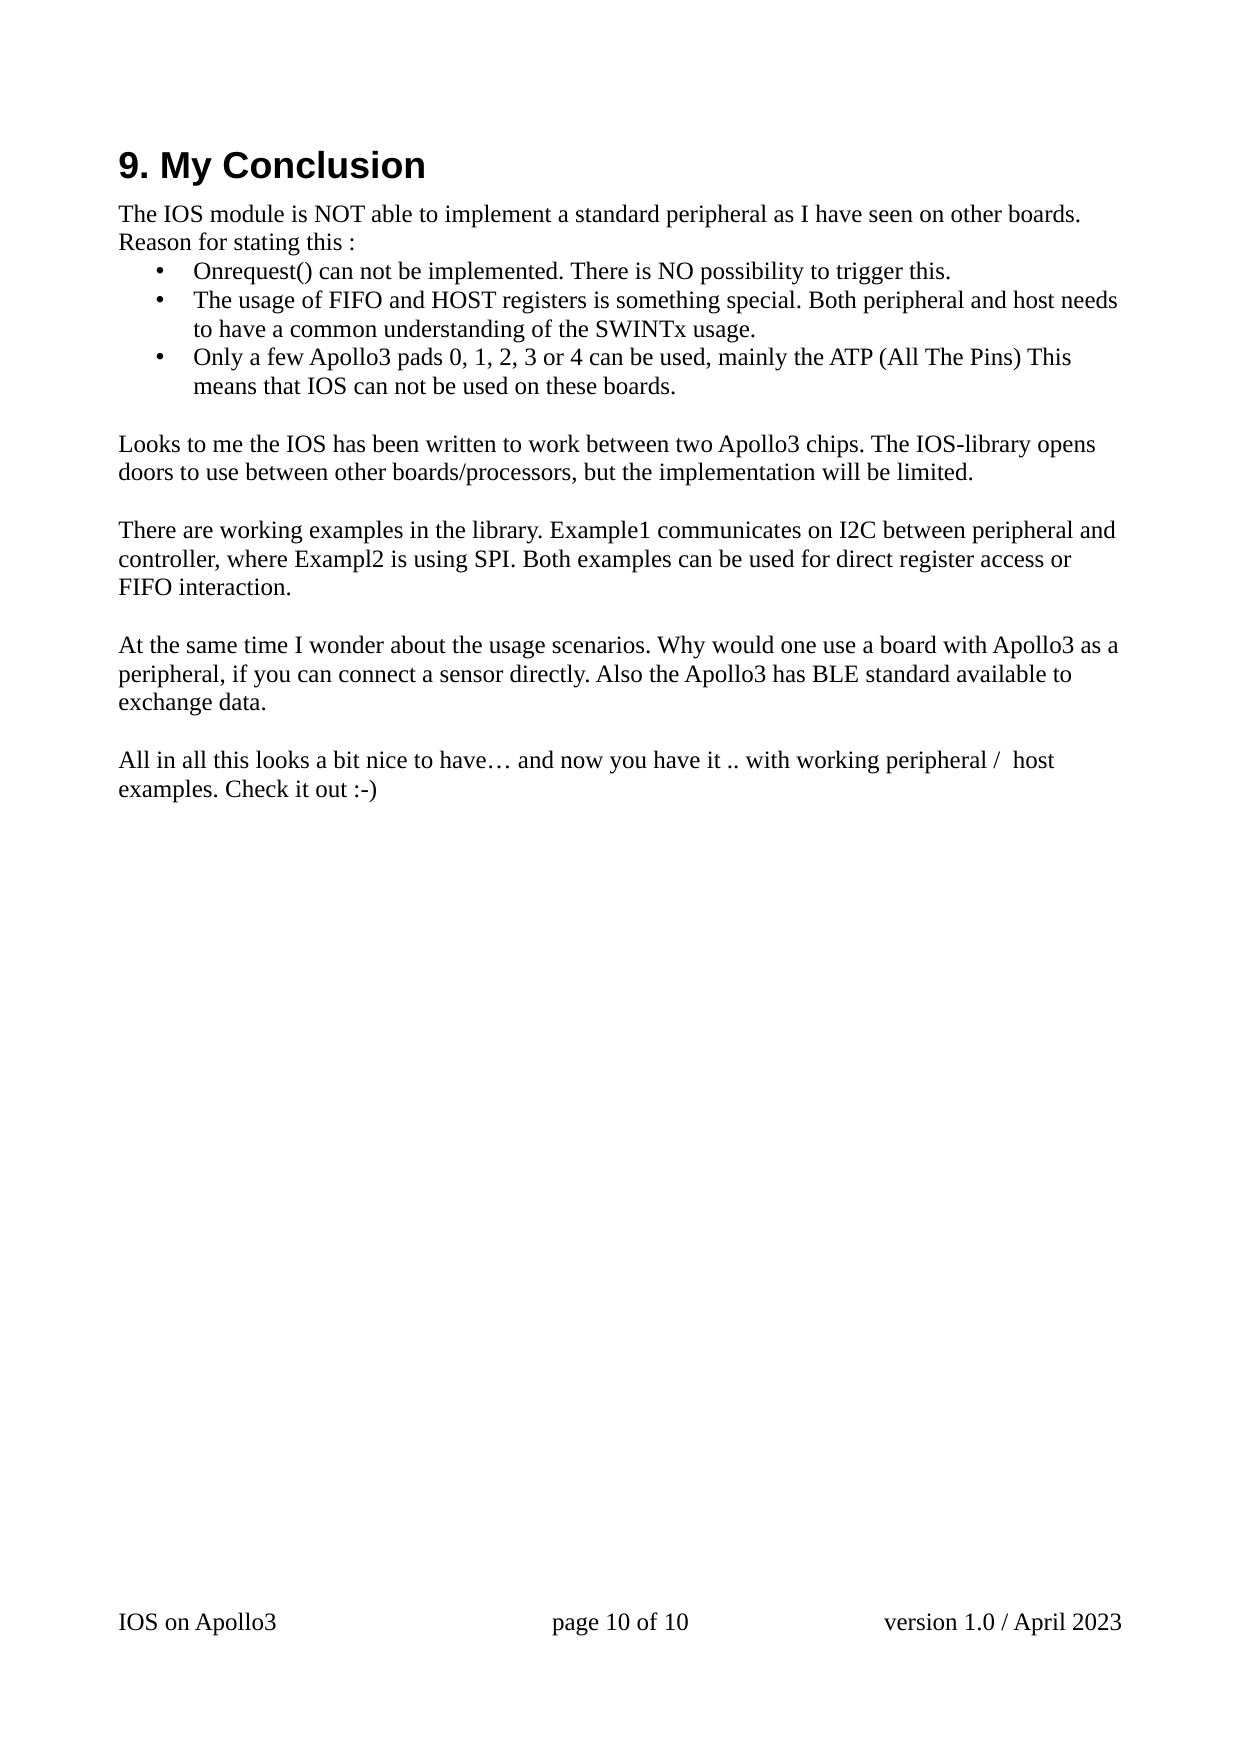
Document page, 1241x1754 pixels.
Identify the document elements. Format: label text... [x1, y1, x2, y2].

list Onrequest() can not be implemented. There is NO possibility to trigger this. [156, 256, 1122, 285]
text Reason for stating this : [118, 227, 1122, 256]
list Only a few Apollo3 pads 0, 1, 2, 3 or 4 can be used, mainly the ATP (All The Pins) This means that IOS can not be used on these boards. [156, 342, 1122, 400]
text The IOS module is NOT able to implement a standard peripheral as I have seen on other boards. [118, 199, 1122, 227]
text All in all this looks a bit nice to have… and now you have it .. with working peripheral / host examples. Check it out :-) [118, 745, 1122, 802]
list The usage of FIFO and HOST registers is something special. Both peripheral and host needs to have a common understanding of the SWINTx usage. [156, 285, 1122, 342]
text At the same time I wonder about the usage scenarios. Why would one use a board with Apollo3 as a peripheral, if you can connect a sensor directly. Also the Apollo3 has BLE standard available to exchange data. [118, 630, 1122, 716]
text Looks to me the IOS has been written to work between two Apollo3 chips. The IOS-library opens doors to use between other boards/processors, but the implementation will be limited. [118, 429, 1122, 486]
text There are working examples in the library. Example1 communicates on I2C between peripheral and controller, where Exampl2 is using SPI. Both examples can be used for direct register access or FIFO interaction. [118, 515, 1122, 601]
subtitle 9. My Conclusion [118, 143, 1122, 186]
